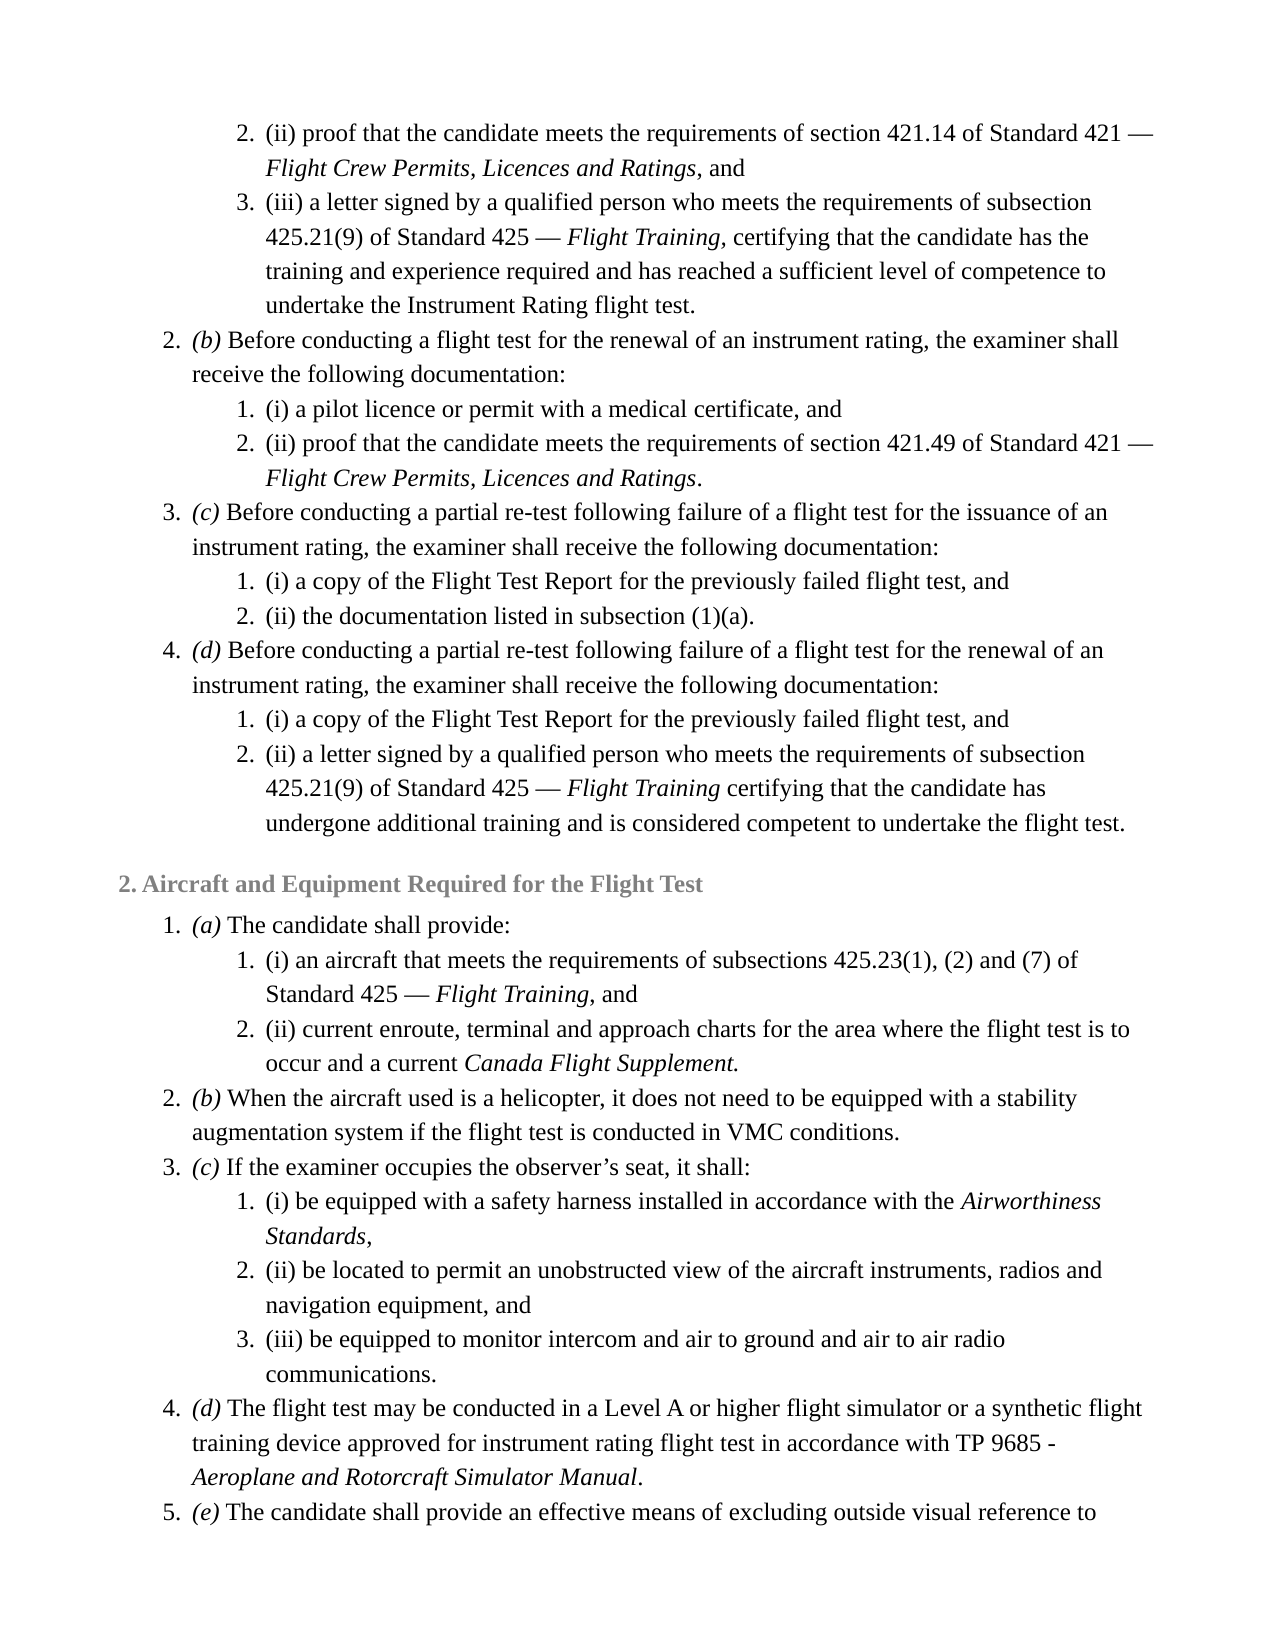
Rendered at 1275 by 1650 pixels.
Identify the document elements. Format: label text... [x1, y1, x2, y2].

list (iii) a letter signed by a qualified person who meets the requirements of subsection 425.21(9) of Standard 425 — Flight Training, certifying that the candidate has the training and experience required and has reached a sufficient level of competence to undertake the Instrument Rating flight test. [236, 187, 1157, 319]
list (b) Before conducting a flight test for the renewal of an instrument rating, the examiner shall receive the following documentation: [162, 325, 1157, 388]
list (i) be equipped with a safety harness installed in accordance with the Airworthiness Standards, [236, 1186, 1157, 1249]
list (ii) a letter signed by a qualified person who meets the requirements of subsection 425.21(9) of Standard 425 — Flight Training certifying that the candidate has undergone additional training and is considered competent to undertake the flight test. [236, 739, 1157, 836]
list (b) When the aircraft used is a helicopter, it does not need to be equipped with a stability augmentation system if the flight test is conducted in VMC conditions. [162, 1083, 1157, 1146]
list (d) Before conducting a partial re-test following failure of a flight test for the renewal of an instrument rating, the examiner shall receive the following documentation: [162, 635, 1157, 698]
list (c) Before conducting a partial re-test following failure of a flight test for the issuance of an instrument rating, the examiner shall receive the following documentation: [162, 497, 1157, 561]
list (ii) be located to permit an unobstructed view of the aircraft instruments, radios and navigation equipment, and [236, 1255, 1157, 1318]
list (i) a copy of the Flight Test Report for the previously failed flight test, and [236, 566, 1157, 595]
list (ii) proof that the candidate meets the requirements of section 421.49 of Standard 421 — Flight Crew Permits, Licences and Ratings. [236, 428, 1157, 492]
list (iii) be equipped to monitor intercom and air to ground and air to air radio communications. [236, 1324, 1157, 1387]
list (i) an aircraft that meets the requirements of subsections 425.23(1), (2) and (7) of Standard 425 — Flight Training, and [236, 945, 1157, 1008]
list (a) The candidate shall provide: [162, 911, 1157, 939]
list (e) The candidate shall provide an effective means of excluding outside visual reference to [162, 1497, 1157, 1525]
list (ii) the documentation listed in subsection (1)(a). [236, 601, 1157, 629]
list (ii) current enroute, terminal and approach charts for the area where the flight test is to occur and a current Canada Flight Supplement. [236, 1014, 1157, 1077]
list (i) a copy of the Flight Test Report for the previously failed flight test, and [236, 704, 1157, 733]
list (d) The flight test may be conducted in a Level A or higher flight simulator or a synthetic flight training device approved for instrument rating flight test in accordance with TP 9685 - Aeroplane and Rotorcraft Simulator Manual. [162, 1393, 1157, 1491]
list (ii) proof that the candidate meets the requirements of section 421.14 of Standard 421 — Flight Crew Permits, Licences and Ratings, and [236, 118, 1157, 181]
subtitle 2. Aircraft and Equipment Required for the Flight Test [118, 869, 1157, 898]
list (i) a pilot licence or permit with a medical certificate, and [236, 394, 1157, 423]
list (c) If the examiner occupies the observer’s seat, it shall: [162, 1152, 1157, 1181]
